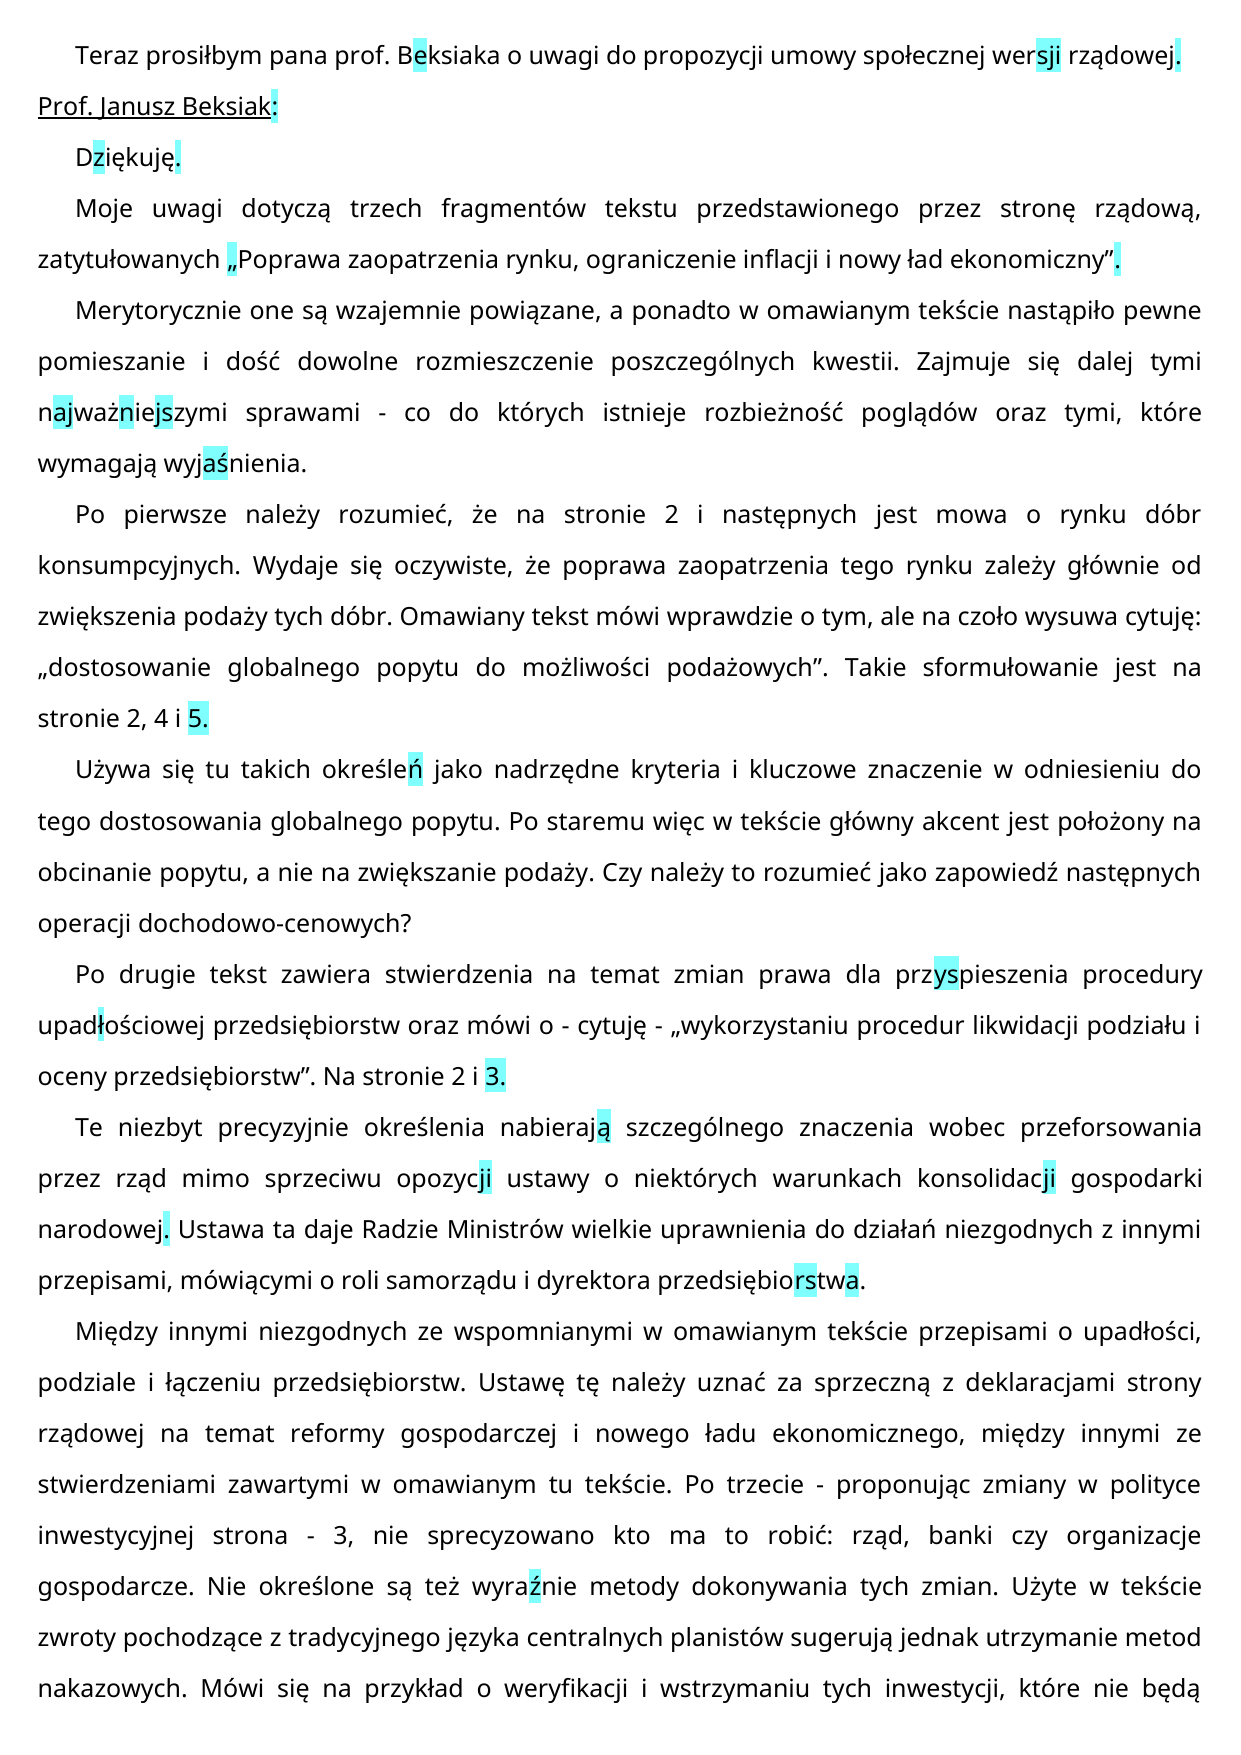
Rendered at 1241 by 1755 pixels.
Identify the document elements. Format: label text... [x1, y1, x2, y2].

text Te niezbyt precyzyjnie określenia nabierają szczególnego znaczenia wobec przeforsowania przez rząd mimo sprzeciwu opozycji ustawy o niektórych warunkach konsolidacji gospodarki narodowej. Ustawa ta daje Radzie Ministrów wielkie uprawnienia do działań niezgodnych z innymi przepisami, mówiącymi o roli samorządu i dyrektora przedsiębiorstwa. [37, 1109, 1203, 1297]
text Między innymi niezgodnych ze wspomnianymi w omawianym tekście przepisami o upadłości, podziale i łączeniu przedsiębiorstw. Ustawę tę należy uznać za sprzeczną z deklaracjami strony rządowej na temat reformy gospodarczej i nowego ładu ekonomicznego, między innymi ze stwierdzeniami zawartymi w omawianym tu tekście. Po trzecie - proponując zmiany w polityce inwestycyjnej strona - 3, nie sprecyzowano kto ma to robić: rząd, banki czy organizacje gospodarcze. Nie określone są też wyraźnie metody dokonywania tych zmian. Użyte w tekście zwroty pochodzące z tradycyjnego języka centralnych planistów sugerują jednak utrzymanie metod nakazowych. Mówi się na przykład o weryfikacji i wstrzymaniu tych inwestycji, które nie będą [37, 1313, 1203, 1705]
text Prof. Janusz Beksiak: [37, 88, 1203, 123]
text Merytorycznie one są wzajemnie powiązane, a ponadto w omawianym tekście nastąpiło pewne pomieszanie i dość dowolne rozmieszczenie poszczególnych kwestii. Zajmuje się dalej tymi najważniejszymi sprawami - co do których istnieje rozbieżność poglądów oraz tymi, które wymagają wyjaśnienia. [37, 293, 1203, 480]
text Po pierwsze należy rozumieć, że na stronie 2 i następnych jest mowa o rynku dóbr konsumpcyjnych. Wydaje się oczywiste, że poprawa zaopatrzenia tego rynku zależy głównie od zwiększenia podaży tych dóbr. Omawiany tekst mówi wprawdzie o tym, ale na czoło wysuwa cytuję: „dostosowanie globalnego popytu do możliwości podażowych”. Takie sformułowanie jest na stronie 2, 4 i 5. [37, 497, 1203, 735]
text Dziękuję. [37, 139, 1203, 174]
text Moje uwagi dotyczą trzech fragmentów tekstu przedstawionego przez stronę rządową, zatytułowanych „Poprawa zaopatrzenia rynku, ograniczenie inflacji i nowy ład ekonomiczny”. [37, 191, 1203, 276]
text Teraz prosiłbym pana prof. Beksiaka o uwagi do propozycji umowy społecznej wersji rządowej. [37, 37, 1203, 72]
text Używa się tu takich określeń jako nadrzędne kryteria i kluczowe znaczenie w odniesieniu do tego dostosowania globalnego popytu. Po staremu więc w tekście główny akcent jest położony na obcinanie popytu, a nie na zwiększanie podaży. Czy należy to rozumieć jako zapowiedź następnych operacji dochodowo-cenowych? [37, 752, 1203, 939]
text Po drugie tekst zawiera stwierdzenia na temat zmian prawa dla przyspieszenia procedury upadłościowej przedsiębiorstw oraz mówi o - cytuję - „wykorzystaniu procedur likwidacji podziału i oceny przedsiębiorstw”. Na stronie 2 i 3. [37, 956, 1203, 1092]
